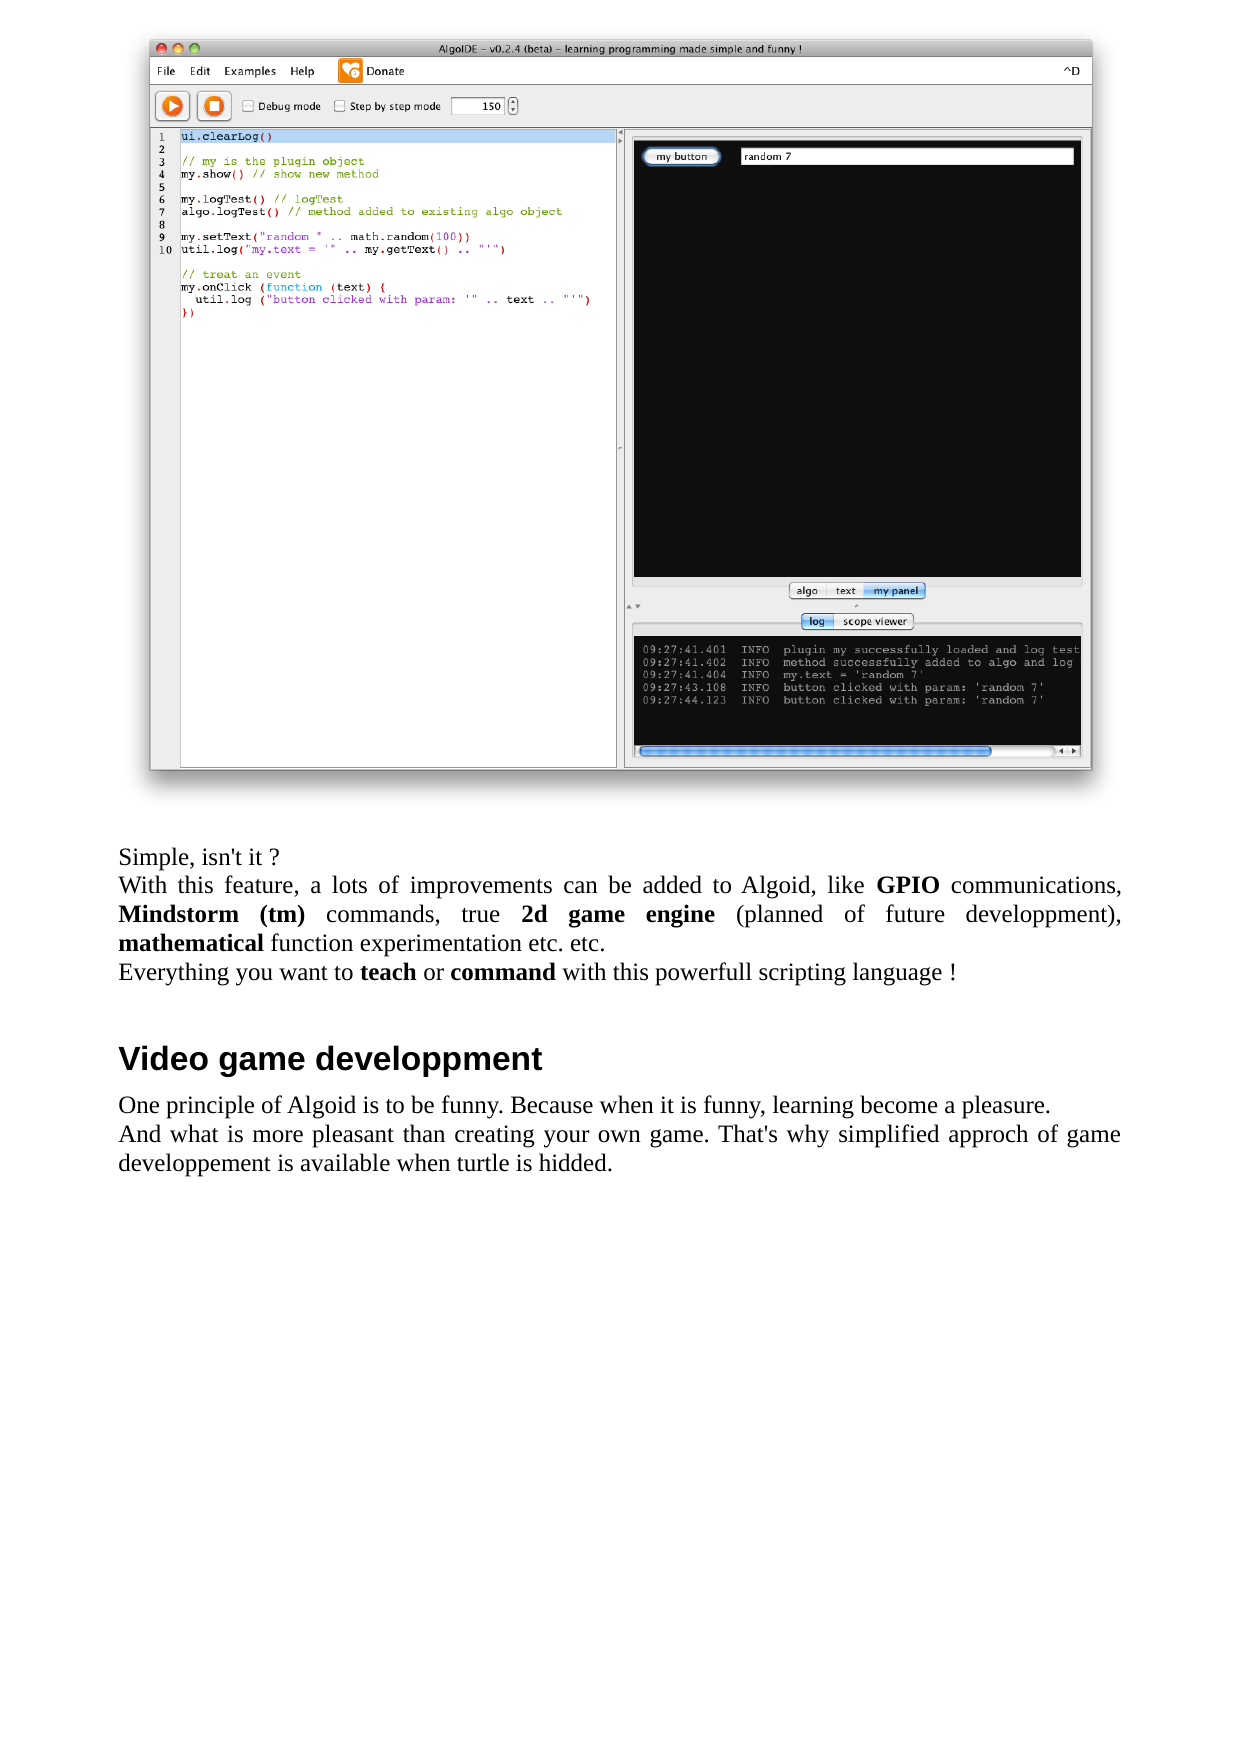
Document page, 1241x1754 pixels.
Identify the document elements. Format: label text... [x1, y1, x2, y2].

text Simple, isn't it ? [118, 842, 1122, 870]
text Everything you want to teach or command with this powerfull scripting language ! [118, 957, 1122, 985]
text With this feature, a lots of improvements can be added to Algoid, like GPIO communications, Mindstorm (tm) commands, true 2d game engine (planned of future developpment), mathematical function experimentation etc. etc. [118, 870, 1122, 957]
picture [118, 20, 1123, 813]
subtitle Video game developpment [118, 1039, 1122, 1078]
text One principle of Algoid is to be funny. Because when it is funny, learning become a pleasure. [118, 1090, 1122, 1119]
text And what is more pleasant than creating your own game. That's why simplified approch of game developpement is available when turtle is hidded. [118, 1119, 1122, 1176]
